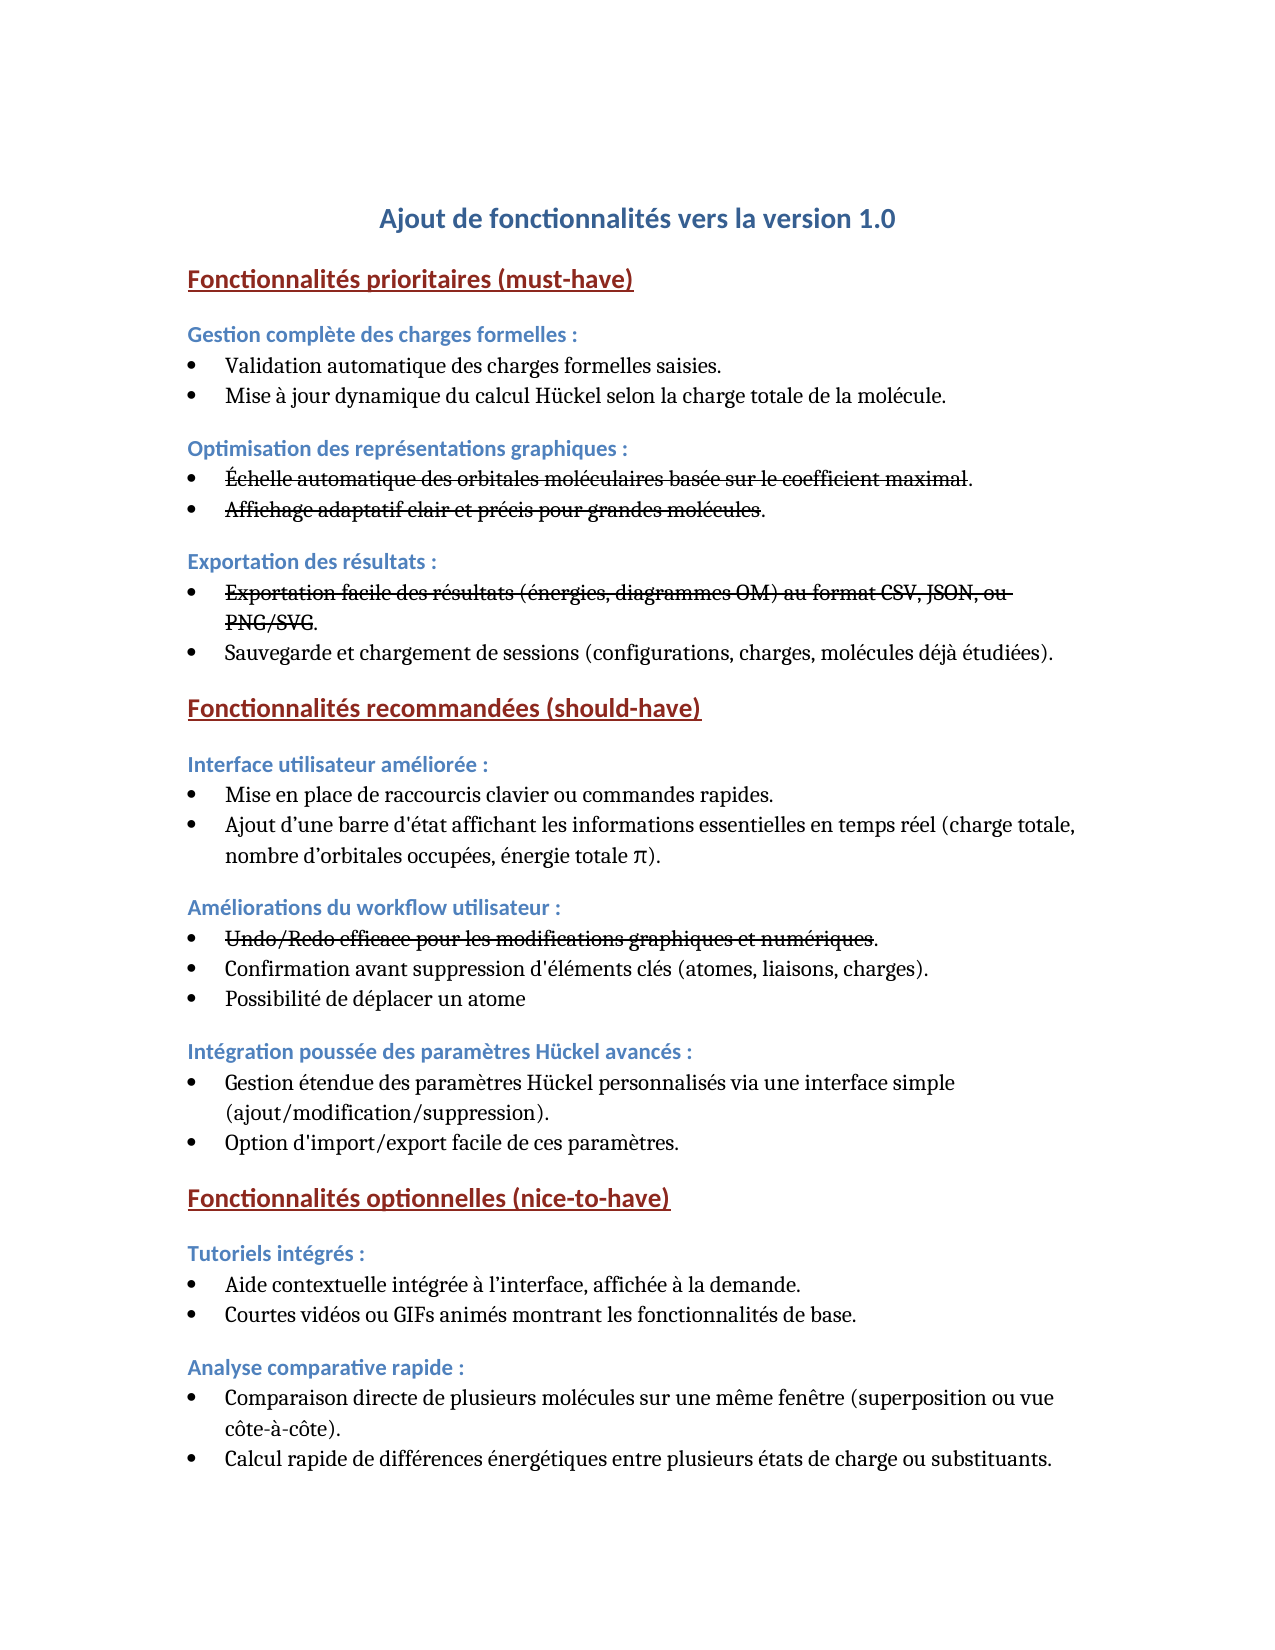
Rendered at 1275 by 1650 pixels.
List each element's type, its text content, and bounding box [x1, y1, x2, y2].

list Calcul rapide de différences énergétiques entre plusieurs états de charge ou substituants. [187, 1446, 1087, 1472]
list Affichage adaptatif clair et précis pour grandes molécules. [187, 496, 1087, 523]
list Mise à jour dynamique du calcul Hückel selon la charge totale de la molécule. [187, 383, 1087, 409]
subtitle Exportation des résultats : [187, 547, 1087, 575]
subtitle Gestion complète des charges formelles : [187, 321, 1087, 348]
subtitle Améliorations du workflow utilisateur : [187, 893, 1087, 921]
list Exportation facile des résultats (énergies, diagrammes OM) au format CSV, JSON, ou PNG/SVG. [187, 579, 1087, 636]
list Option d'import/export facile de ces paramètres. [187, 1130, 1087, 1156]
list Échelle automatique des orbitales moléculaires basée sur le coefficient maximal. [187, 466, 1087, 492]
subtitle Tutoriels intégrés : [187, 1239, 1087, 1267]
list Ajout d’une barre d'état affichant les informations essentielles en temps réel (charge totale, nombre d’orbitales occupées, énergie totale π). [187, 812, 1087, 869]
list Courtes vidéos ou GIFs animés montrant les fonctionnalités de base. [187, 1302, 1087, 1328]
list Undo/Redo efficace pour les modifications graphiques et numériques. [187, 926, 1087, 952]
subtitle Fonctionnalités recommandées (should-have) [187, 691, 1087, 724]
list Gestion étendue des paramètres Hückel personnalisés via une interface simple (ajout/modification/suppression). [187, 1069, 1087, 1126]
list Comparaison directe de plusieurs molécules sur une même fenêtre (superposition ou vue côte-à-côte). [187, 1385, 1087, 1442]
subtitle Analyse comparative rapide : [187, 1353, 1087, 1381]
subtitle Interface utilisateur améliorée : [187, 750, 1087, 778]
list Sauvegarde et chargement de sessions (configurations, charges, molécules déjà étudiées). [187, 640, 1087, 666]
list Confirmation avant suppression d'éléments clés (atomes, liaisons, charges). [187, 956, 1087, 982]
subtitle Intégration poussée des paramètres Hückel avancés : [187, 1037, 1087, 1065]
subtitle Optimisation des représentations graphiques : [187, 434, 1087, 462]
list Validation automatique des charges formelles saisies. [187, 353, 1087, 379]
list Mise en place de raccourcis clavier ou commandes rapides. [187, 782, 1087, 808]
subtitle Ajout de fonctionnalités vers la version 1.0 [187, 200, 1087, 236]
list Possibilité de déplacer un atome [187, 986, 1087, 1012]
list Aide contextuelle intégrée à l’interface, affichée à la demande. [187, 1272, 1087, 1298]
subtitle Fonctionnalités prioritaires (must-have) [187, 262, 1087, 295]
subtitle Fonctionnalités optionnelles (nice-to-have) [187, 1181, 1087, 1214]
